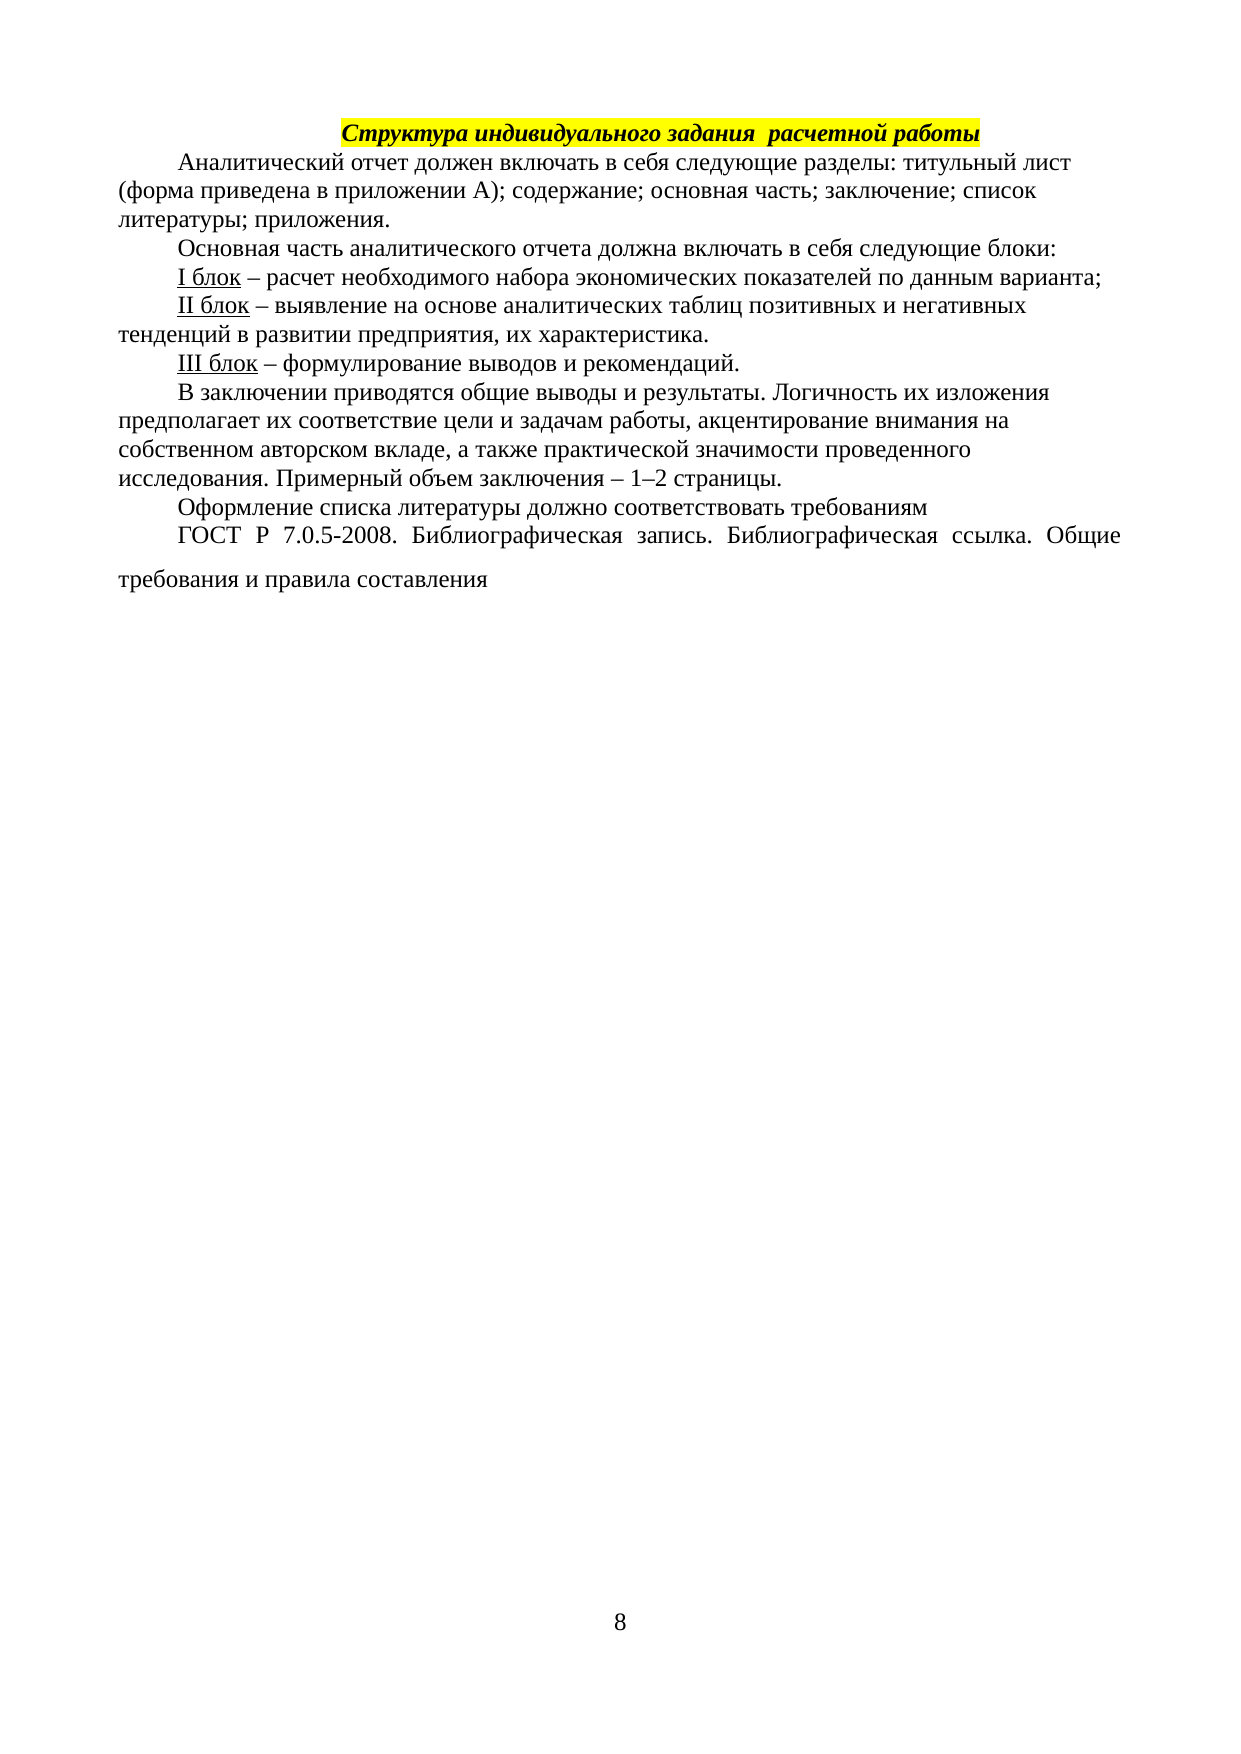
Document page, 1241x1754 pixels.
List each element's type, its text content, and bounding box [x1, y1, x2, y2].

text III блок – формулирование выводов и рекомендаций. [118, 348, 1122, 377]
text Основная часть аналитического отчета должна включать в себя следующие блоки: [118, 233, 1122, 262]
text Аналитический отчет должен включать в себя следующие разделы: титульный лист (форма приведена в приложении А); содержание; основная часть; заключение; список литературы; приложения. [118, 147, 1122, 233]
text ГОСТ Р 7.0.5-2008. Библиографическая запись. Библиографическая ссылка. Общие требования и правила составления [118, 521, 1122, 592]
text I блок – расчет необходимого набора экономических показателей по данным варианта; [118, 262, 1122, 291]
text Оформление списка литературы должно соответствовать требованиям [118, 492, 1122, 521]
text В заключении приводятся общие выводы и результаты. Логичность их изложения предполагает их соответствие цели и задачам работы, акцентирование внимания на собственном авторском вкладе, а также практической значимости проведенного исследования. Примерный объем заключения – 1–2 страницы. [118, 377, 1122, 492]
subtitle Структура индивидуального задания расчетной работы [143, 118, 1122, 147]
text II блок – выявление на основе аналитических таблиц позитивных и негативных тенденций в развитии предприятия, их характеристика. [118, 291, 1122, 348]
